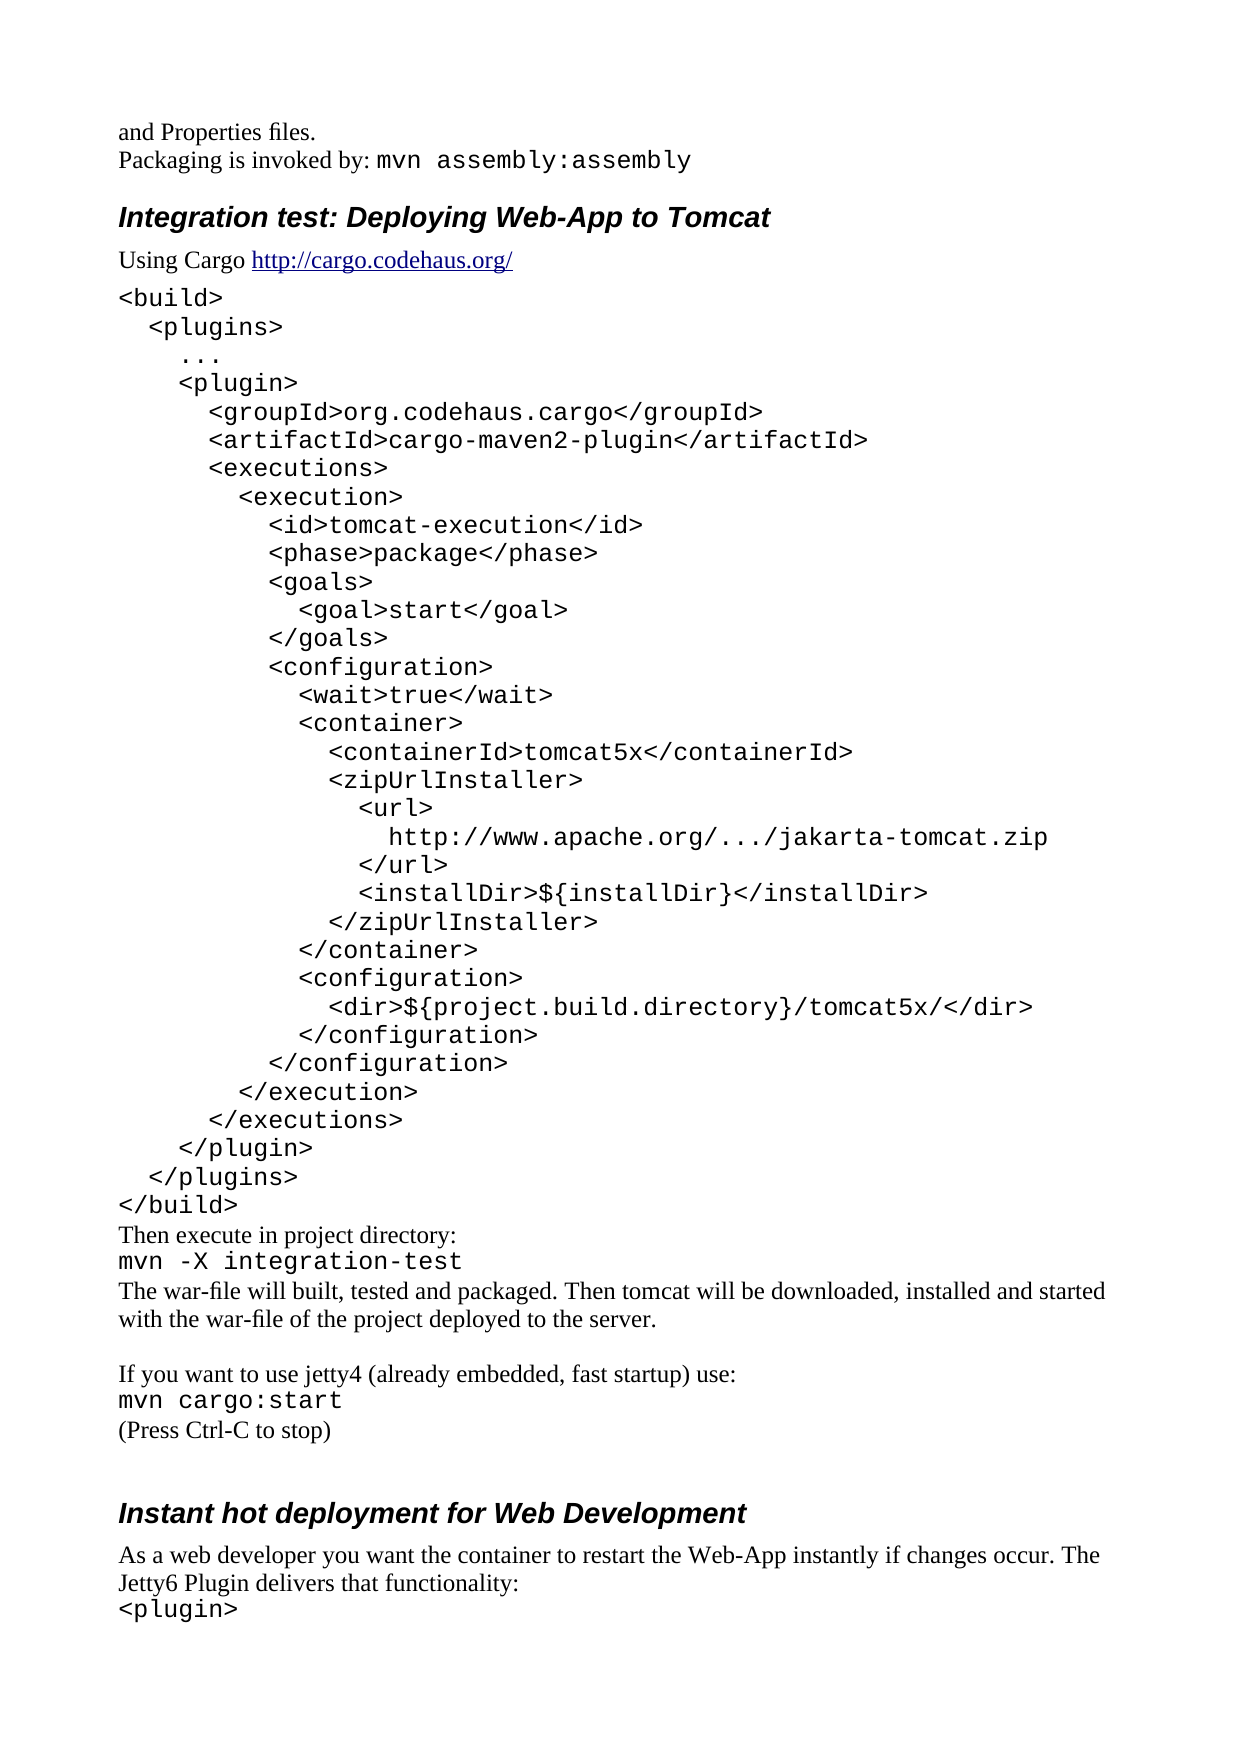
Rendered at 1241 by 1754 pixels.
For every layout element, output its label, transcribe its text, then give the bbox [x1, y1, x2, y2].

text Then execute in project directory: [118, 1221, 1122, 1249]
text </url> [118, 853, 1122, 881]
text </container> [118, 938, 1122, 966]
text <goals> [118, 569, 1122, 598]
text As a web developer you want the container to restart the Web-App instantly if changes occur. The Jetty6 Plugin delivers that functionality: [118, 1542, 1122, 1597]
text <plugins> [118, 314, 1122, 343]
text <id>tomcat-execution</id> [118, 513, 1122, 541]
text Using Cargo http://cargo.codehaus.org/ [118, 246, 1122, 273]
text </build> [118, 1193, 1122, 1221]
text <container> [118, 711, 1122, 739]
text mvn -X integration-test [118, 1249, 1122, 1277]
text and Properties ﬁles. [118, 118, 1122, 146]
text <dir>${project.build.directory}/tomcat5x/</dir> [118, 994, 1122, 1023]
text <zipUrlInstaller> [118, 768, 1122, 796]
text </configuration> [118, 1051, 1122, 1079]
text <groupId>org.codehaus.cargo</groupId> [118, 399, 1122, 428]
text <configuration> [118, 966, 1122, 994]
text ... [118, 343, 1122, 371]
text <installDir>${installDir}</installDir> [118, 881, 1122, 909]
text </zipUrlInstaller> [118, 909, 1122, 938]
subtitle Instant hot deployment for Web Development [118, 1497, 1122, 1529]
text <plugin> [118, 371, 1122, 399]
text <configuration> [118, 654, 1122, 683]
text <phase>package</phase> [118, 541, 1122, 569]
subtitle Integration test: Deploying Web-App to Tomcat [118, 201, 1122, 233]
text <url> [118, 796, 1122, 824]
text </plugin> [118, 1136, 1122, 1164]
text The war-ﬁle will built, tested and packaged. Then tomcat will be downloaded, installed and started with the war-ﬁle of the project deployed to the server. [118, 1277, 1122, 1332]
text <goal>start</goal> [118, 598, 1122, 626]
text </plugins> [118, 1164, 1122, 1193]
text <wait>true</wait> [118, 683, 1122, 711]
text <build> [118, 286, 1122, 314]
text </executions> [118, 1108, 1122, 1136]
text <artifactId>cargo-maven2-plugin</artifactId> [118, 428, 1122, 456]
text <containerId>tomcat5x</containerId> [118, 739, 1122, 768]
text </goals> [118, 626, 1122, 654]
text (Press Ctrl-C to stop) [118, 1416, 1122, 1444]
text mvn cargo:start [118, 1388, 1122, 1416]
text </execution> [118, 1079, 1122, 1108]
text <executions> [118, 456, 1122, 484]
text <execution> [118, 484, 1122, 513]
text </configuration> [118, 1023, 1122, 1051]
text If you want to use jetty4 (already embedded, fast startup) use: [118, 1360, 1122, 1388]
text http://www.apache.org/.../jakarta-tomcat.zip [118, 824, 1122, 853]
text <plugin> [118, 1597, 1122, 1625]
text Packaging is invoked by: mvn assembly:assembly [118, 146, 1122, 176]
